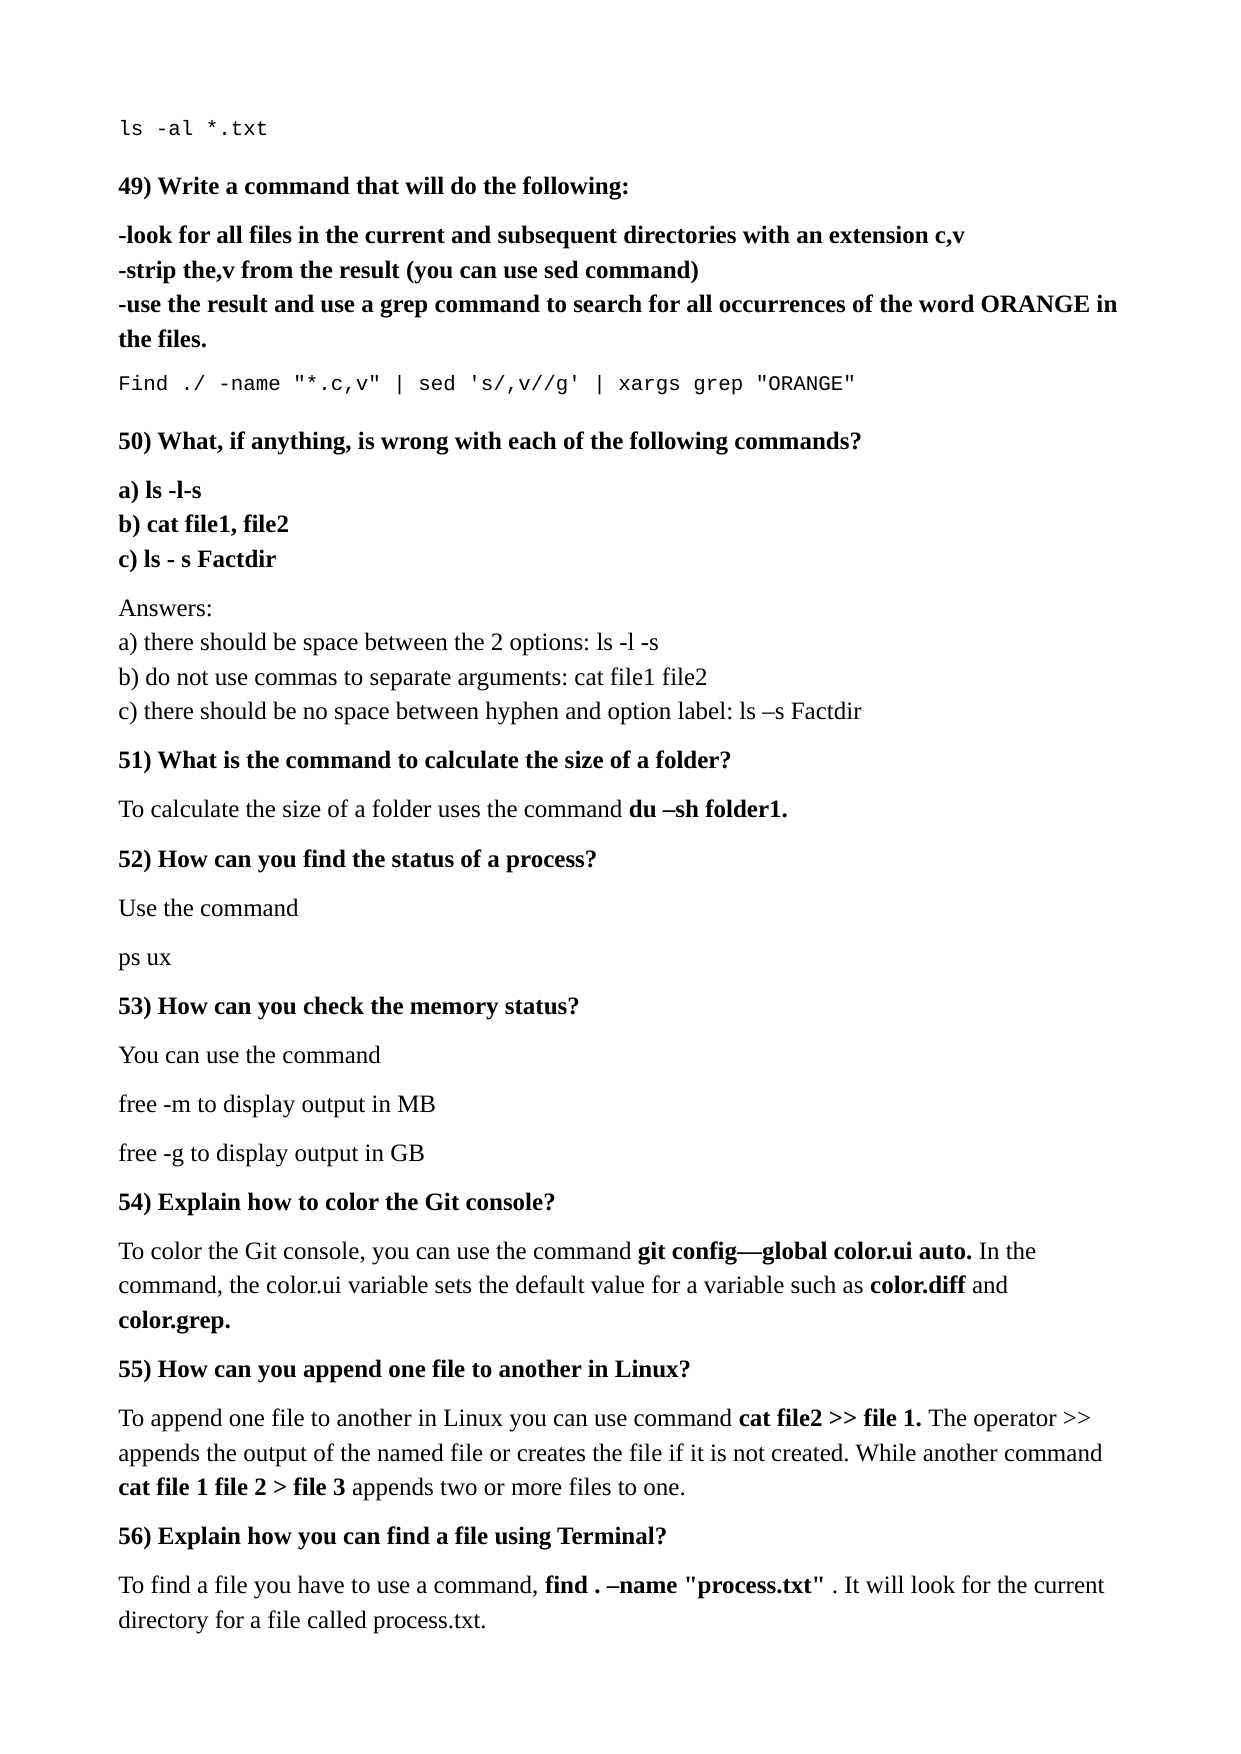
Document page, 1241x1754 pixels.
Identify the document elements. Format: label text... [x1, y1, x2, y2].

text free -g to display output in GB [118, 1138, 1122, 1167]
text free -m to display output in MB [118, 1089, 1122, 1118]
text -look for all files in the current and subsequent directories with an extension c,v -strip the,v from the result (you can use sed command) -use the result and use a grep command to search for all occurrences of the word ORANGE in the files. [118, 220, 1122, 352]
text 53) How can you check the memory status? [118, 991, 1122, 1019]
text 55) How can you append one file to another in Linux? [118, 1354, 1122, 1383]
text 51) What is the command to calculate the size of a folder? [118, 746, 1122, 774]
text To calculate the size of a folder uses the command du –sh folder1. [118, 794, 1122, 823]
text To append one file to another in Linux you can use command cat file2 >> file 1. The operator >> appends the output of the named file or creates the file if it is not created. While another command cat file 1 file 2 > file 3 appends two or more files to one. [118, 1403, 1122, 1501]
text ps ux [118, 942, 1122, 971]
text Find ./ -name "*.c,v" | sed 's/,v//g' | xargs grep "ORANGE" [118, 373, 1122, 396]
text a) ls -l-s b) cat file1, file2 c) ls - s Factdir [118, 475, 1122, 573]
text 56) Explain how you can find a file using Terminal? [118, 1521, 1122, 1550]
text ls -al *.txt [118, 118, 1122, 142]
text To find a file you have to use a command, find . –name "process.txt" . It will look for the current directory for a file called process.txt. [118, 1570, 1122, 1633]
text To color the Git console, you can use the command git config—global color.ui auto. In the command, the color.ui variable sets the default value for a variable such as color.diff and color.grep. [118, 1236, 1122, 1334]
text Use the command [118, 893, 1122, 921]
text 49) Write a command that will do the following: [118, 171, 1122, 200]
text Answers: a) there should be space between the 2 options: ls -l -s b) do not use commas to separate arguments: cat file1 file2 c) there should be no space between hyphen and option label: ls –s Factdir [118, 593, 1122, 725]
text 52) How can you find the status of a process? [118, 844, 1122, 872]
text You can use the command [118, 1040, 1122, 1069]
text 54) Explain how to color the Git console? [118, 1187, 1122, 1216]
text 50) What, if anything, is wrong with each of the following commands? [118, 426, 1122, 455]
